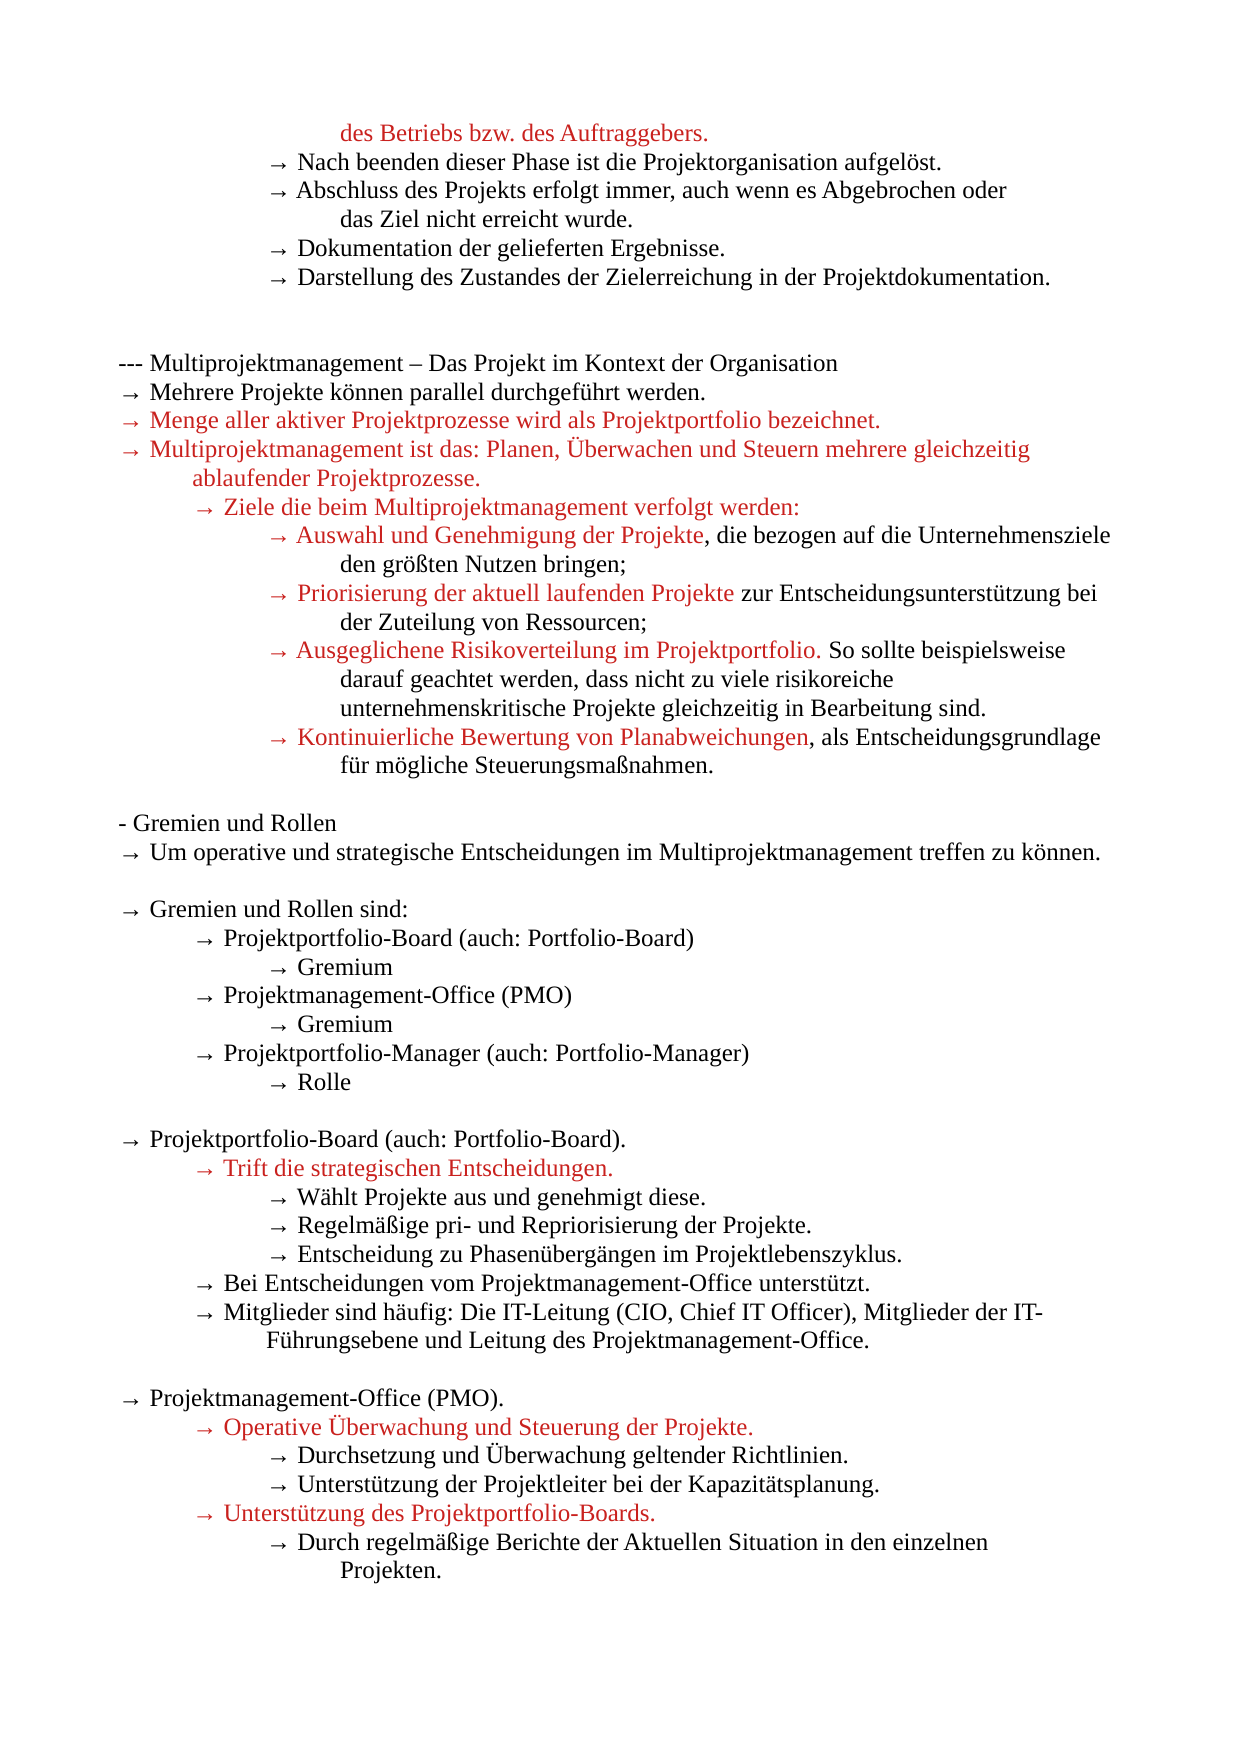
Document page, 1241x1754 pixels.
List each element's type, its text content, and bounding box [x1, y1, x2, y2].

text → Mitglieder sind häufig: Die IT-Leitung (CIO, Chief IT Officer), Mitglieder der IT- Führungsebene und Leitung des Projektmanagement-Office. [118, 1297, 1122, 1354]
text → Darstellung des Zustandes der Zielerreichung in der Projektdokumentation. [118, 262, 1122, 291]
text → Bei Entscheidungen vom Projektmanagement-Office unterstützt. [118, 1268, 1122, 1297]
text --- Multiprojektmanagement – Das Projekt im Kontext der Organisation [118, 348, 1122, 377]
text → Wählt Projekte aus und genehmigt diese. [118, 1182, 1122, 1211]
text → Gremium [118, 952, 1122, 981]
text ablaufender Projektprozesse. [118, 463, 1122, 492]
text → Kontinuierliche Bewertung von Planabweichungen, als Entscheidungsgrundlage für mögliche Steuerungsmaßnahmen. [118, 722, 1122, 779]
text → Durchsetzung und Überwachung geltender Richtlinien. [118, 1441, 1122, 1469]
text → Regelmäßige pri- und Repriorisierung der Projekte. [118, 1211, 1122, 1239]
text → Ziele die beim Multiprojektmanagement verfolgt werden: [118, 492, 1122, 521]
text → Operative Überwachung und Steuerung der Projekte. [118, 1412, 1122, 1441]
text → Mehrere Projekte können parallel durchgeführt werden. [118, 377, 1122, 406]
text → Menge aller aktiver Projektprozesse wird als Projektportfolio bezeichnet. [118, 406, 1122, 434]
text Projekten. [118, 1556, 1122, 1584]
text → Gremium [118, 1009, 1122, 1038]
text - Gremien und Rollen [118, 808, 1122, 837]
text → Projektmanagement-Office (PMO) [118, 981, 1122, 1009]
text → Projektportfolio-Manager (auch: Portfolio-Manager) [118, 1038, 1122, 1067]
text → Dokumentation der gelieferten Ergebnisse. [118, 233, 1122, 262]
text → Nach beenden dieser Phase ist die Projektorganisation aufgelöst. [118, 147, 1122, 176]
text → Abschluss des Projekts erfolgt immer, auch wenn es Abgebrochen oder [118, 176, 1122, 204]
text → Priorisierung der aktuell laufenden Projekte zur Entscheidungsunterstützung bei der Zuteilung von Ressourcen; [118, 578, 1122, 636]
text → Trift die strategischen Entscheidungen. [118, 1153, 1122, 1182]
text → Entscheidung zu Phasenübergängen im Projektlebenszyklus. [118, 1239, 1122, 1268]
text → Projektportfolio-Board (auch: Portfolio-Board) [118, 923, 1122, 952]
text → Ausgeglichene Risikoverteilung im Projektportfolio. So sollte beispielsweise darauf geachtet werden, dass nicht zu viele risikoreiche unternehmenskritische Projekte gleichzeitig in Bearbeitung sind. [118, 636, 1122, 722]
text → Unterstützung der Projektleiter bei der Kapazitätsplanung. [118, 1469, 1122, 1498]
text → Rolle [118, 1067, 1122, 1096]
text → Um operative und strategische Entscheidungen im Multiprojektmanagement treffen zu können. [118, 837, 1122, 866]
text → Durch regelmäßige Berichte der Aktuellen Situation in den einzelnen [118, 1527, 1122, 1556]
text das Ziel nicht erreicht wurde. [118, 204, 1122, 233]
text → Auswahl und Genehmigung der Projekte, die bezogen auf die Unternehmensziele den größten Nutzen bringen; [118, 521, 1122, 578]
text → Unterstützung des Projektportfolio-Boards. [118, 1498, 1122, 1527]
text → Gremien und Rollen sind: [118, 894, 1122, 923]
text → Projektportfolio-Board (auch: Portfolio-Board). [118, 1124, 1122, 1153]
text → Projektmanagement-Office (PMO). [118, 1383, 1122, 1412]
text → Multiprojektmanagement ist das: Planen, Überwachen und Steuern mehrere gleichzeitig [118, 434, 1122, 463]
text des Betriebs bzw. des Auftraggebers. [118, 118, 1122, 147]
